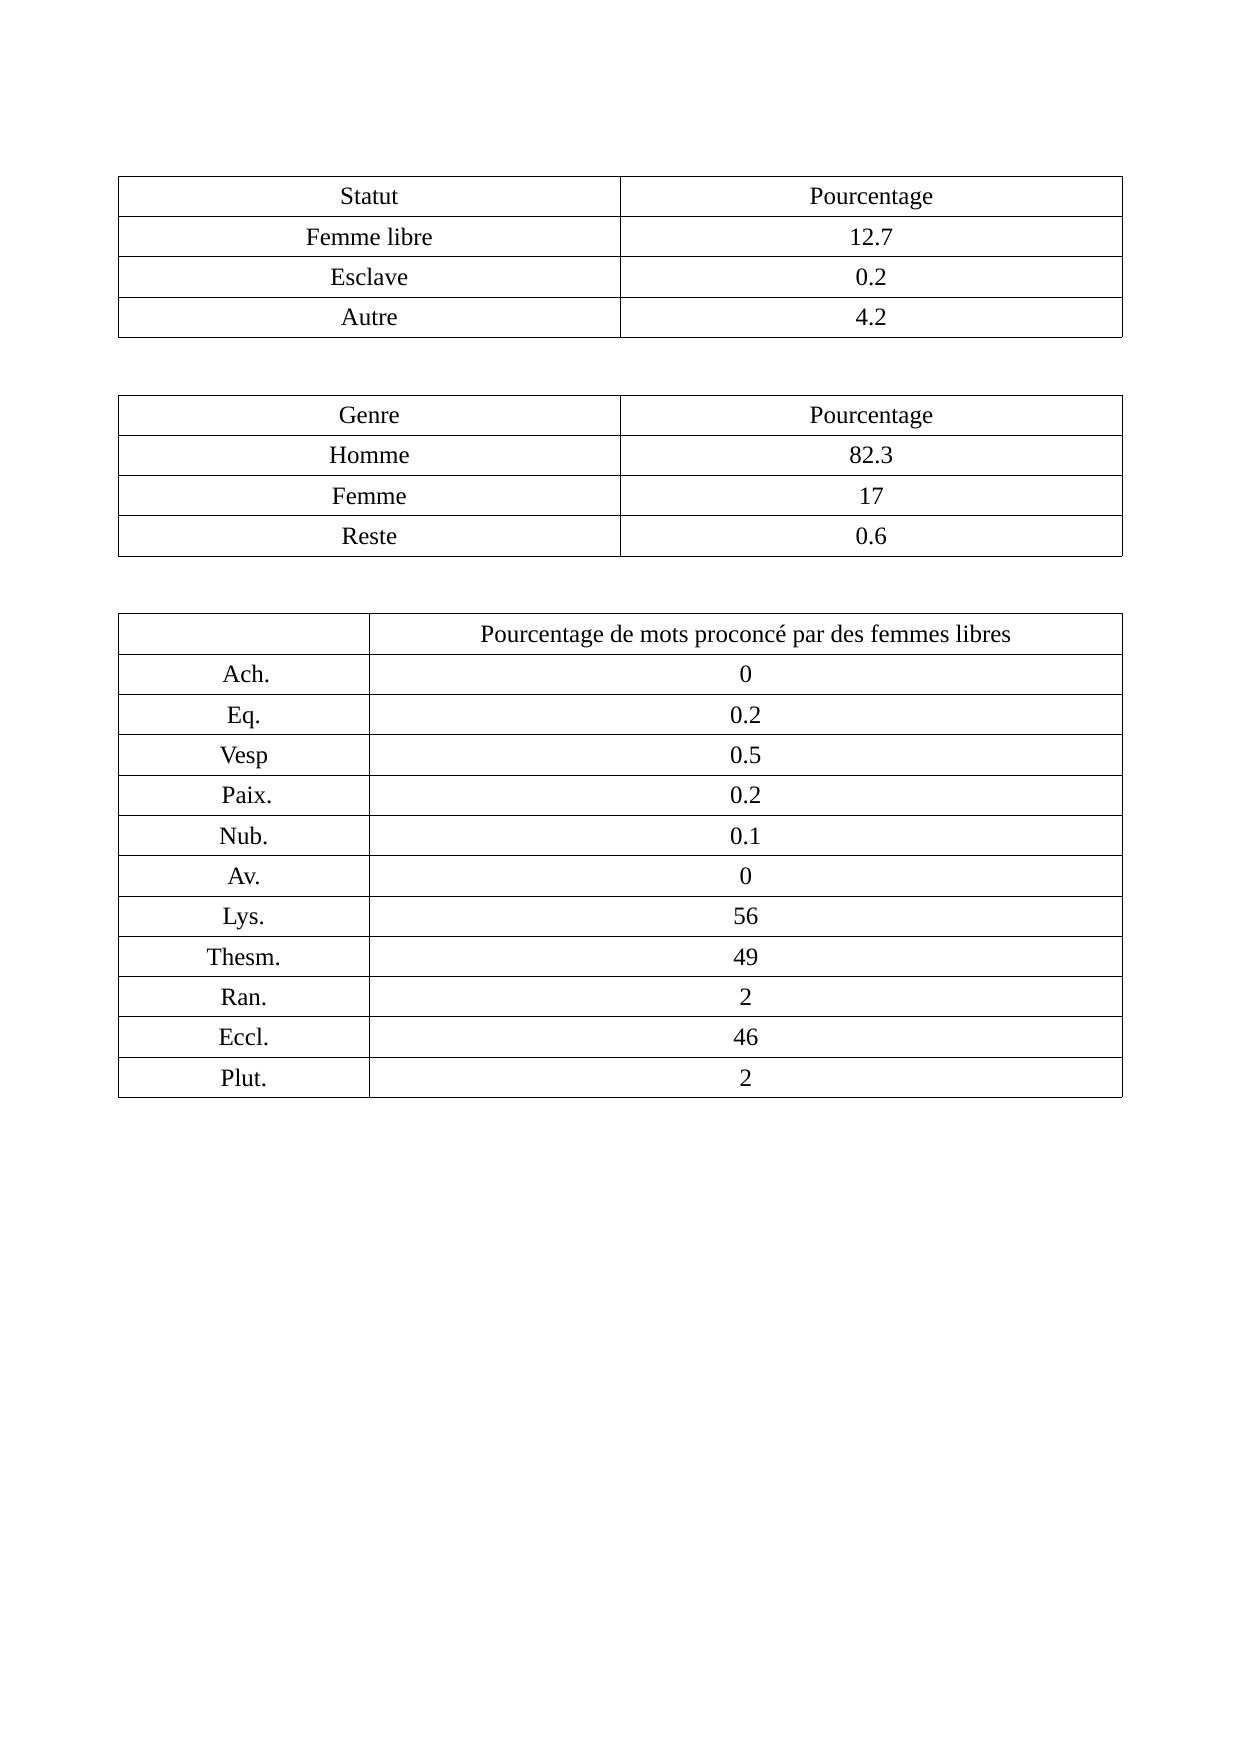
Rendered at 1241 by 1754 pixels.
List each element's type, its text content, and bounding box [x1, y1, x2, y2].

table_cell Nub. [119, 816, 369, 855]
table_cell Ach. [119, 655, 369, 694]
table_cell Eq. [119, 695, 369, 734]
table_cell 0,2 [370, 776, 1122, 815]
table_cell Av. [119, 856, 369, 896]
table_cell 0,2 [370, 695, 1122, 734]
table_cell 56 [370, 897, 1122, 936]
table_cell Eccl. [119, 1017, 369, 1057]
table_header [119, 614, 369, 654]
table_cell 0,1 [370, 816, 1122, 855]
table_cell 0,5 [370, 735, 1122, 774]
table_cell Femme libre [119, 217, 620, 256]
table_cell 0,2 [621, 257, 1122, 297]
table_header Statut [119, 177, 620, 216]
table_cell Lys. [119, 897, 369, 936]
table_header Pourcentage [621, 396, 1122, 435]
table_cell Paix. [119, 776, 369, 815]
table_cell 0,6 [621, 516, 1122, 556]
table_cell 4,2 [621, 298, 1122, 337]
table_cell Homme [119, 436, 620, 475]
table_header Genre [119, 396, 620, 435]
table_cell 12,7 [621, 217, 1122, 256]
table_cell 0 [370, 655, 1122, 694]
table_cell 49 [370, 937, 1122, 976]
table_cell Femme [119, 476, 620, 515]
table_cell Autre [119, 298, 620, 337]
table_cell Vesp [119, 735, 369, 774]
table_cell Esclave [119, 257, 620, 297]
table_cell 0 [370, 856, 1122, 896]
table_cell Plut. [119, 1058, 369, 1097]
table_cell Ran. [119, 977, 369, 1016]
table_cell 17 [621, 476, 1122, 515]
table_cell Reste [119, 516, 620, 556]
table_cell Thesm. [119, 937, 369, 976]
table_cell 2 [370, 977, 1122, 1016]
table_header Pourcentage [621, 177, 1122, 216]
table_header Pourcentage de mots proconcé par des femmes libres [370, 614, 1122, 654]
table_cell 46 [370, 1017, 1122, 1057]
table_cell 2 [370, 1058, 1122, 1097]
table_cell 82,3 [621, 436, 1122, 475]
